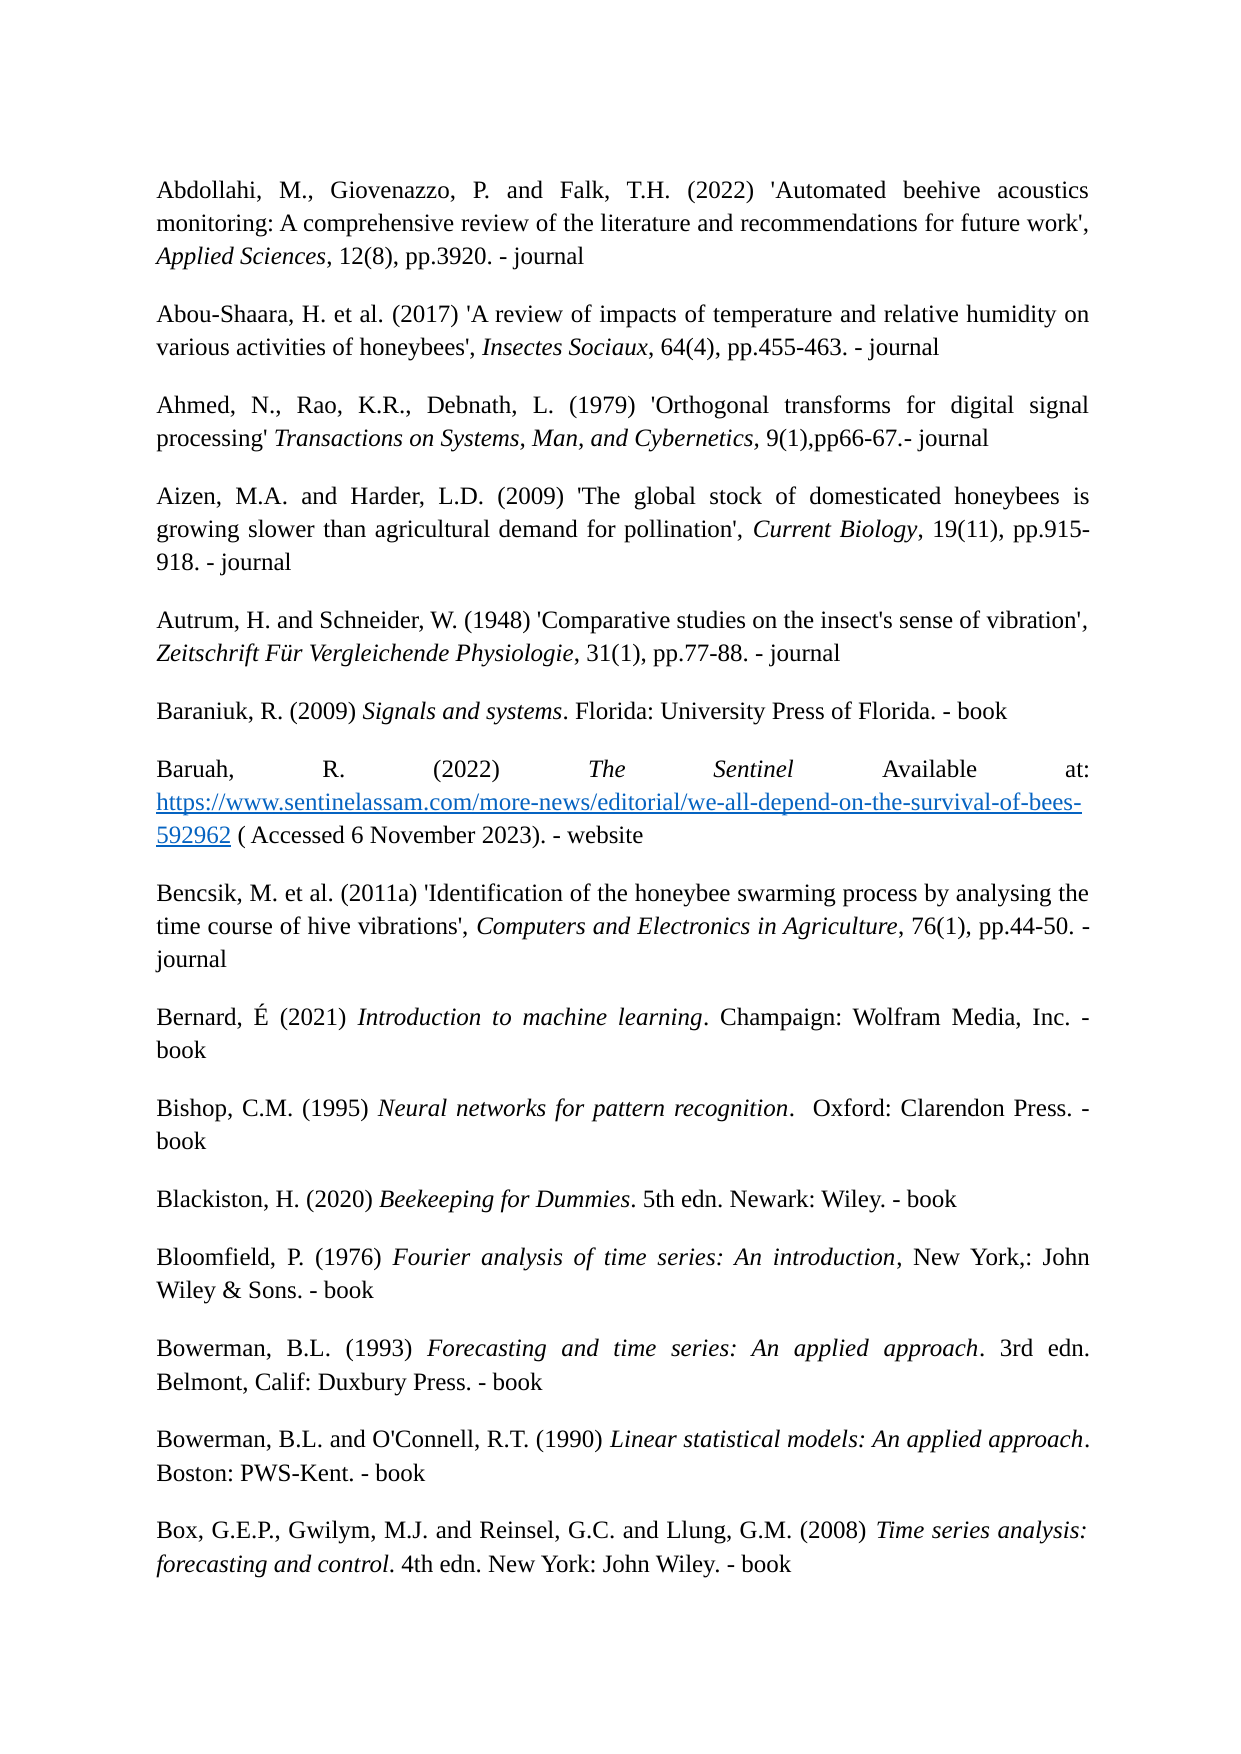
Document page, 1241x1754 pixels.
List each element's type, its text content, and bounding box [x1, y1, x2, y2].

text Bishop, C.M. (1995) Neural networks for pattern recognition. Oxford: Clarendon Press. - book [156, 1093, 1090, 1155]
text Bowerman, B.L. and O'Connell, R.T. (1990) Linear statistical models: An applied approach. Boston: PWS-Kent. - book [156, 1424, 1090, 1486]
text Baraniuk, R. (2009) Signals and systems. Florida: University Press of Florida. - book [156, 696, 1090, 725]
text Ahmed, N., Rao, K.R., Debnath, L. (1979) 'Orthogonal transforms for digital signal processing' Transactions on Systems, Man, and Cybernetics, 9(1),pp66-67.- journal [156, 390, 1090, 452]
text Abdollahi, M., Giovenazzo, P. and Falk, T.H. (2022) 'Automated beehive acoustics monitoring: A comprehensive review of the literature and recommendations for future work', Applied Sciences, 12(8), pp.3920. - journal [156, 175, 1090, 270]
text Bloomfield, P. (1976) Fourier analysis of time series: An introduction, New York,: John Wiley & Sons. - book [156, 1242, 1090, 1304]
text Bernard, É (2021) Introduction to machine learning. Champaign: Wolfram Media, Inc. - book [156, 1002, 1090, 1064]
text Aizen, M.A. and Harder, L.D. (2009) 'The global stock of domesticated honeybees is growing slower than agricultural demand for pollination', Current Biology, 19(11), pp.915-918. - journal [156, 481, 1090, 576]
text Bowerman, B.L. (1993) Forecasting and time series: An applied approach. 3rd edn. Belmont, Calif: Duxbury Press. - book [156, 1333, 1090, 1395]
text Baruah, R. (2022) The Sentinel Available at: https://www.sentinelassam.com/more-news/editorial/we-all-depend-on-the-survival-of-bees-592962 ( Accessed 6 November 2023). - website [156, 754, 1090, 849]
text Box, G.E.P., Gwilym, M.J. and Reinsel, G.C. and Llung, G.M. (2008) Time series analysis: forecasting and control. 4th edn. New York: John Wiley. - book [156, 1516, 1090, 1577]
text Abou-Shaara, H. et al. (2017) 'A review of impacts of temperature and relative humidity on various activities of honeybees', Insectes Sociaux, 64(4), pp.455-463. - journal [156, 299, 1090, 361]
text Autrum, H. and Schneider, W. (1948) 'Comparative studies on the insect's sense of vibration', Zeitschrift Für Vergleichende Physiologie, 31(1), pp.77-88. - journal [156, 605, 1090, 667]
text Blackiston, H. (2020) Beekeeping for Dummies. 5th edn. Newark: Wiley. - book [156, 1184, 1090, 1213]
text Bencsik, M. et al. (2011a) 'Identification of the honeybee swarming process by analysing the time course of hive vibrations', Computers and Electronics in Agriculture, 76(1), pp.44-50. - journal [156, 878, 1090, 973]
